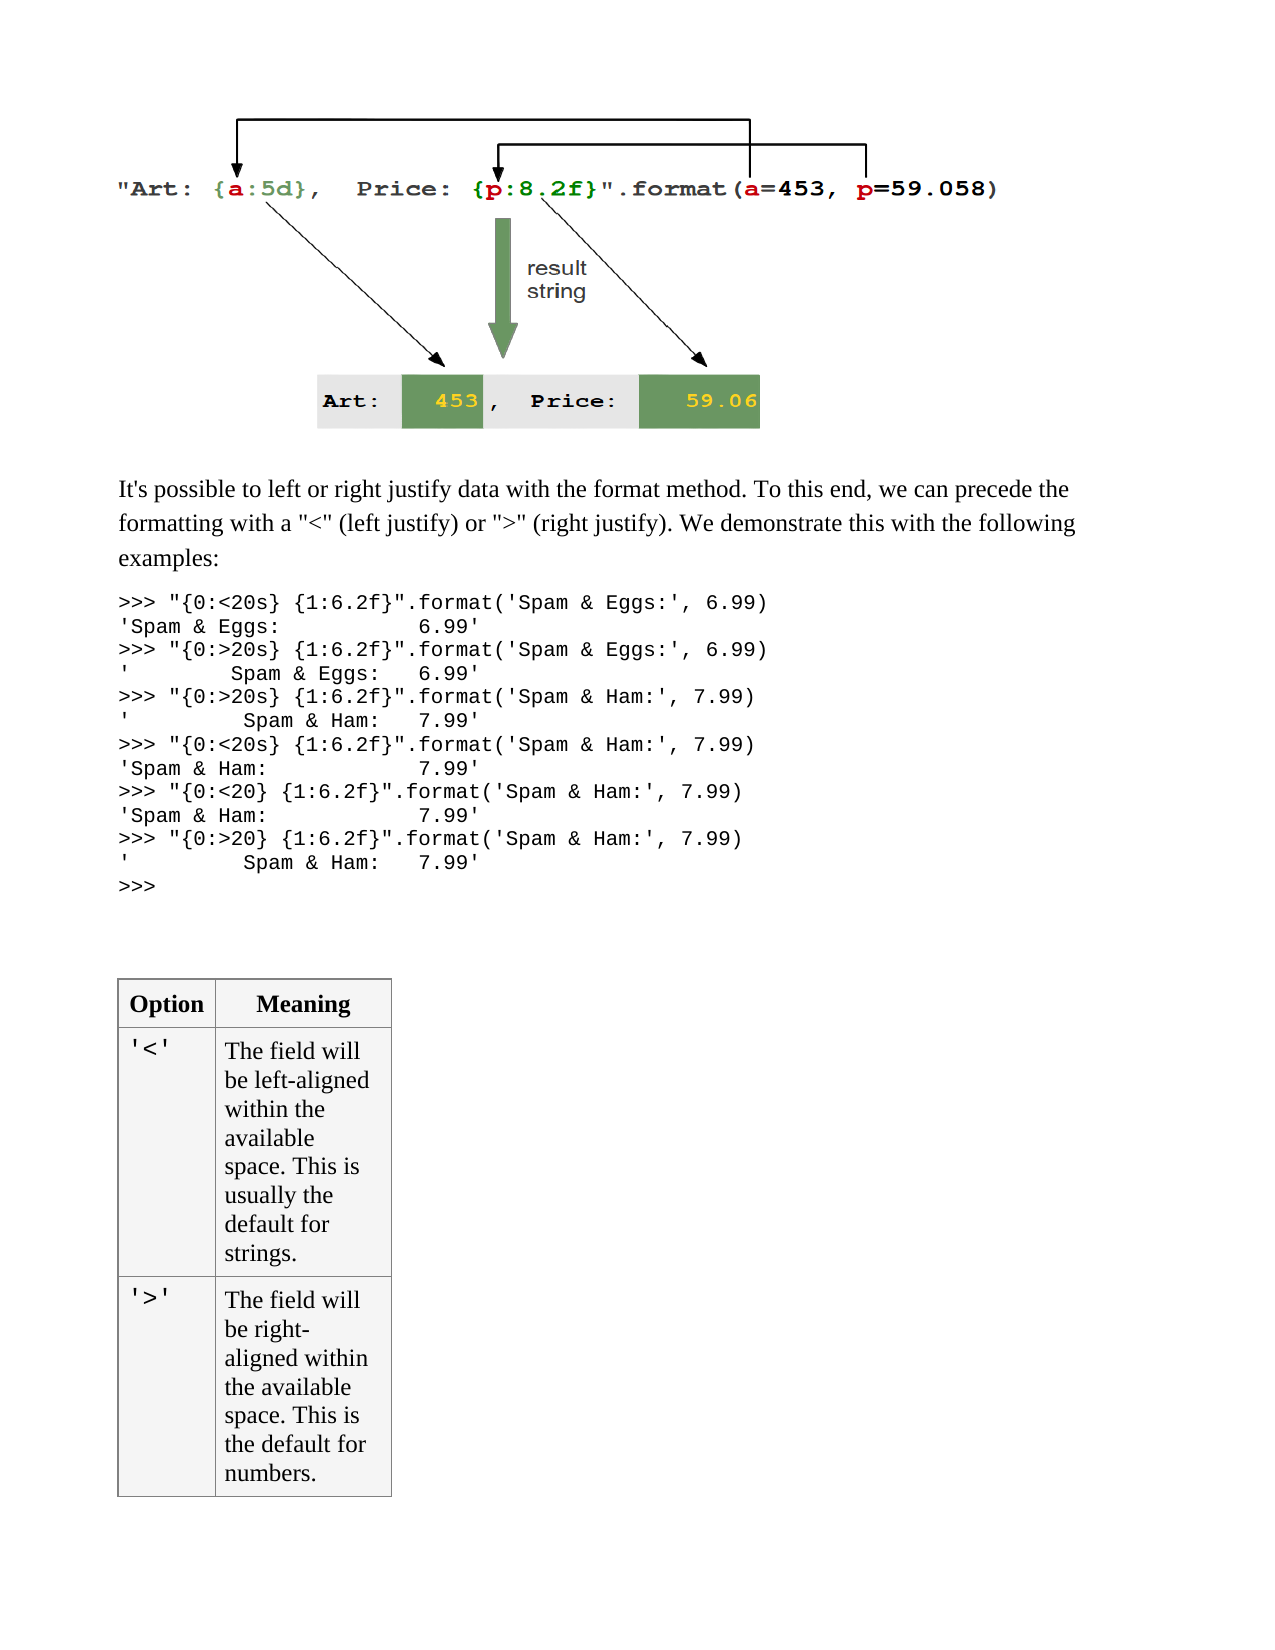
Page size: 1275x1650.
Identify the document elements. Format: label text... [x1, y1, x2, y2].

text 'Spam & Ham: 7.99' [118, 805, 1157, 828]
table_cell The field will be left-aligned within the available space. This is usually the default for strings. [216, 1028, 391, 1276]
text 'Spam & Ham: 7.99' [118, 757, 1157, 781]
table_cell The field will be right-aligned within the available space. This is the default for numbers. [216, 1277, 391, 1496]
text ' Spam & Ham: 7.99' [118, 710, 1157, 734]
table_header Meaning [216, 980, 391, 1027]
text >>> "{0:<20} {1:6.2f}".format('Spam & Ham:', 7.99) [118, 781, 1157, 805]
table_cell '<' [119, 1028, 215, 1276]
text >>> [118, 876, 1157, 899]
text >>> "{0:>20s} {1:6.2f}".format('Spam & Eggs:', 6.99) [118, 639, 1157, 663]
text It's possible to left or right justify data with the format method. To this end, we can precede the formatting with a "<" (left justify) or ">" (right justify). We demonstrate this with the following examples: [118, 118, 1157, 572]
text ' Spam & Ham: 7.99' [118, 852, 1157, 876]
text >>> "{0:>20s} {1:6.2f}".format('Spam & Ham:', 7.99) [118, 687, 1157, 710]
text 'Spam & Eggs: 6.99' [118, 616, 1157, 639]
table_cell '>' [119, 1277, 215, 1496]
text >>> "{0:<20s} {1:6.2f}".format('Spam & Eggs:', 6.99) [118, 592, 1157, 616]
text >>> "{0:<20s} {1:6.2f}".format('Spam & Ham:', 7.99) [118, 734, 1157, 757]
picture [118, 118, 997, 429]
table_header Option [119, 980, 215, 1027]
text >>> "{0:>20} {1:6.2f}".format('Spam & Ham:', 7.99) [118, 828, 1157, 852]
text ' Spam & Eggs: 6.99' [118, 663, 1157, 687]
